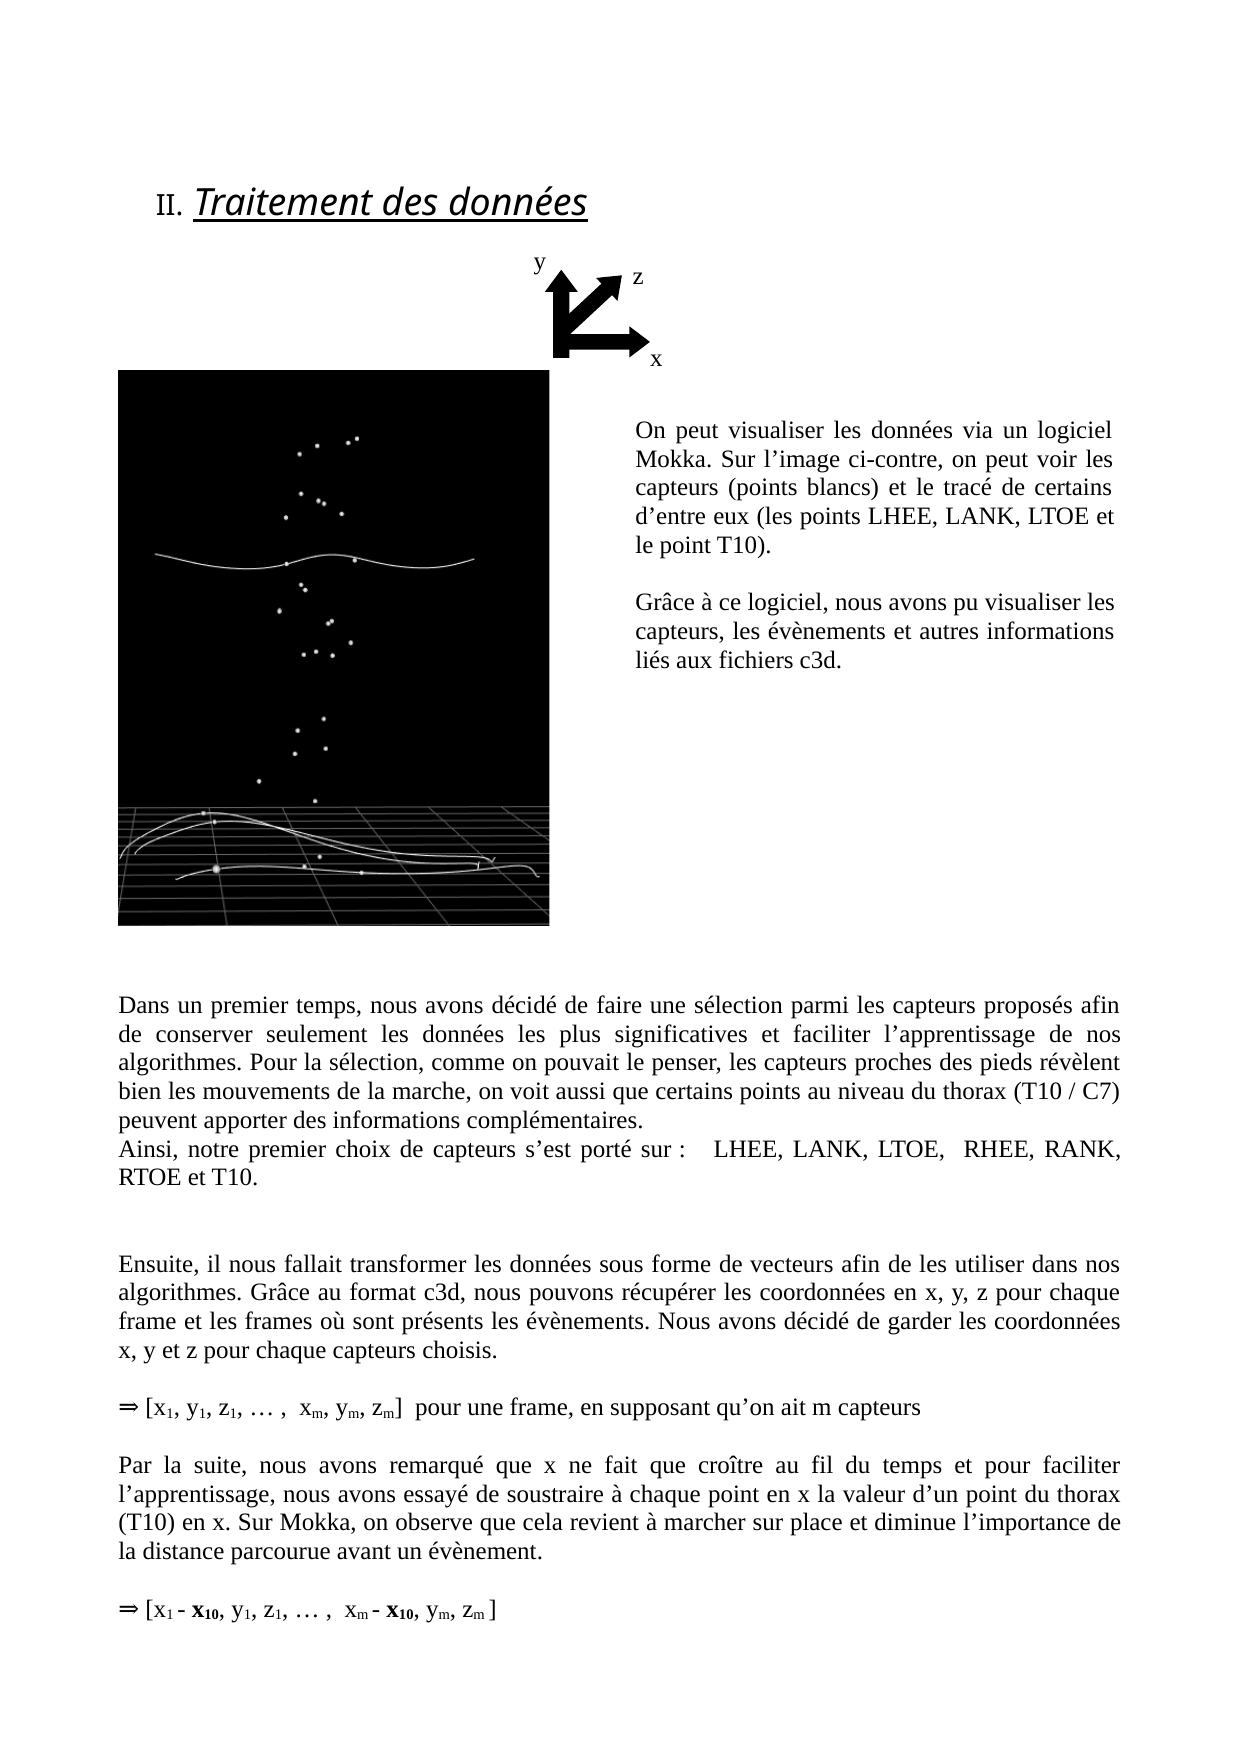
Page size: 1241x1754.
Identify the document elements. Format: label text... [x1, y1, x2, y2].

text Par la suite, nous avons remarqué que x ne fait que croître au fil du temps et pour faciliter l’apprentissage, nous avons essayé de soustraire à chaque point en x la valeur d’un point du thorax (T10) en x. Sur Mokka, on observe que cela revient à marcher sur place et diminue l’importance de la distance parcourue avant un évènement. [118, 1450, 1122, 1565]
text ⇒ [x1 - x10, y1, z1, … , xm - x10, ym, zm ] [118, 1594, 1122, 1622]
text Grâce à ce logiciel, nous avons pu visualiser les capteurs, les évènements et autres informations liés aux fichiers c3d. [550, 587, 1122, 674]
text ⇒ [x1, y1, z1, … , xm, ym, zm] pour une frame, en supposant qu’on ait m capteurs [118, 1392, 1122, 1421]
text Dans un premier temps, nous avons décidé de faire une sélection parmi les capteurs proposés afin de conserver seulement les données les plus significatives et faciliter l’apprentissage de nos algorithmes. Pour la sélection, comme on pouvait le penser, les capteurs proches des pieds révèlent bien les mouvements de la marche, on voit aussi que certains points au niveau du thorax (T10 / C7) peuvent apporter des informations complémentaires. [118, 990, 1122, 1134]
text Ainsi, notre premier choix de capteurs s’est porté sur : LHEE, LANK, LTOE, RHEE, RANK, RTOE et T10. [118, 1134, 1122, 1191]
list Traitement des données [156, 176, 1122, 227]
text Ensuite, il nous fallait transformer les données sous forme de vecteurs afin de les utiliser dans nos algorithmes. Grâce au format c3d, nous pouvons récupérer les coordonnées en x, y, z pour chaque frame et les frames où sont présents les évènements. Nous avons décidé de garder les coordonnées x, y et z pour chaque capteurs choisis. [118, 1249, 1122, 1364]
picture [118, 370, 550, 926]
text On peut visualiser les données via un logiciel Mokka. Sur l’image ci-contre, on peut voir les capteurs (points blancs) et le tracé de certains d’entre eux (les points LHEE, LANK, LTOE et le point T10). [550, 415, 1122, 559]
